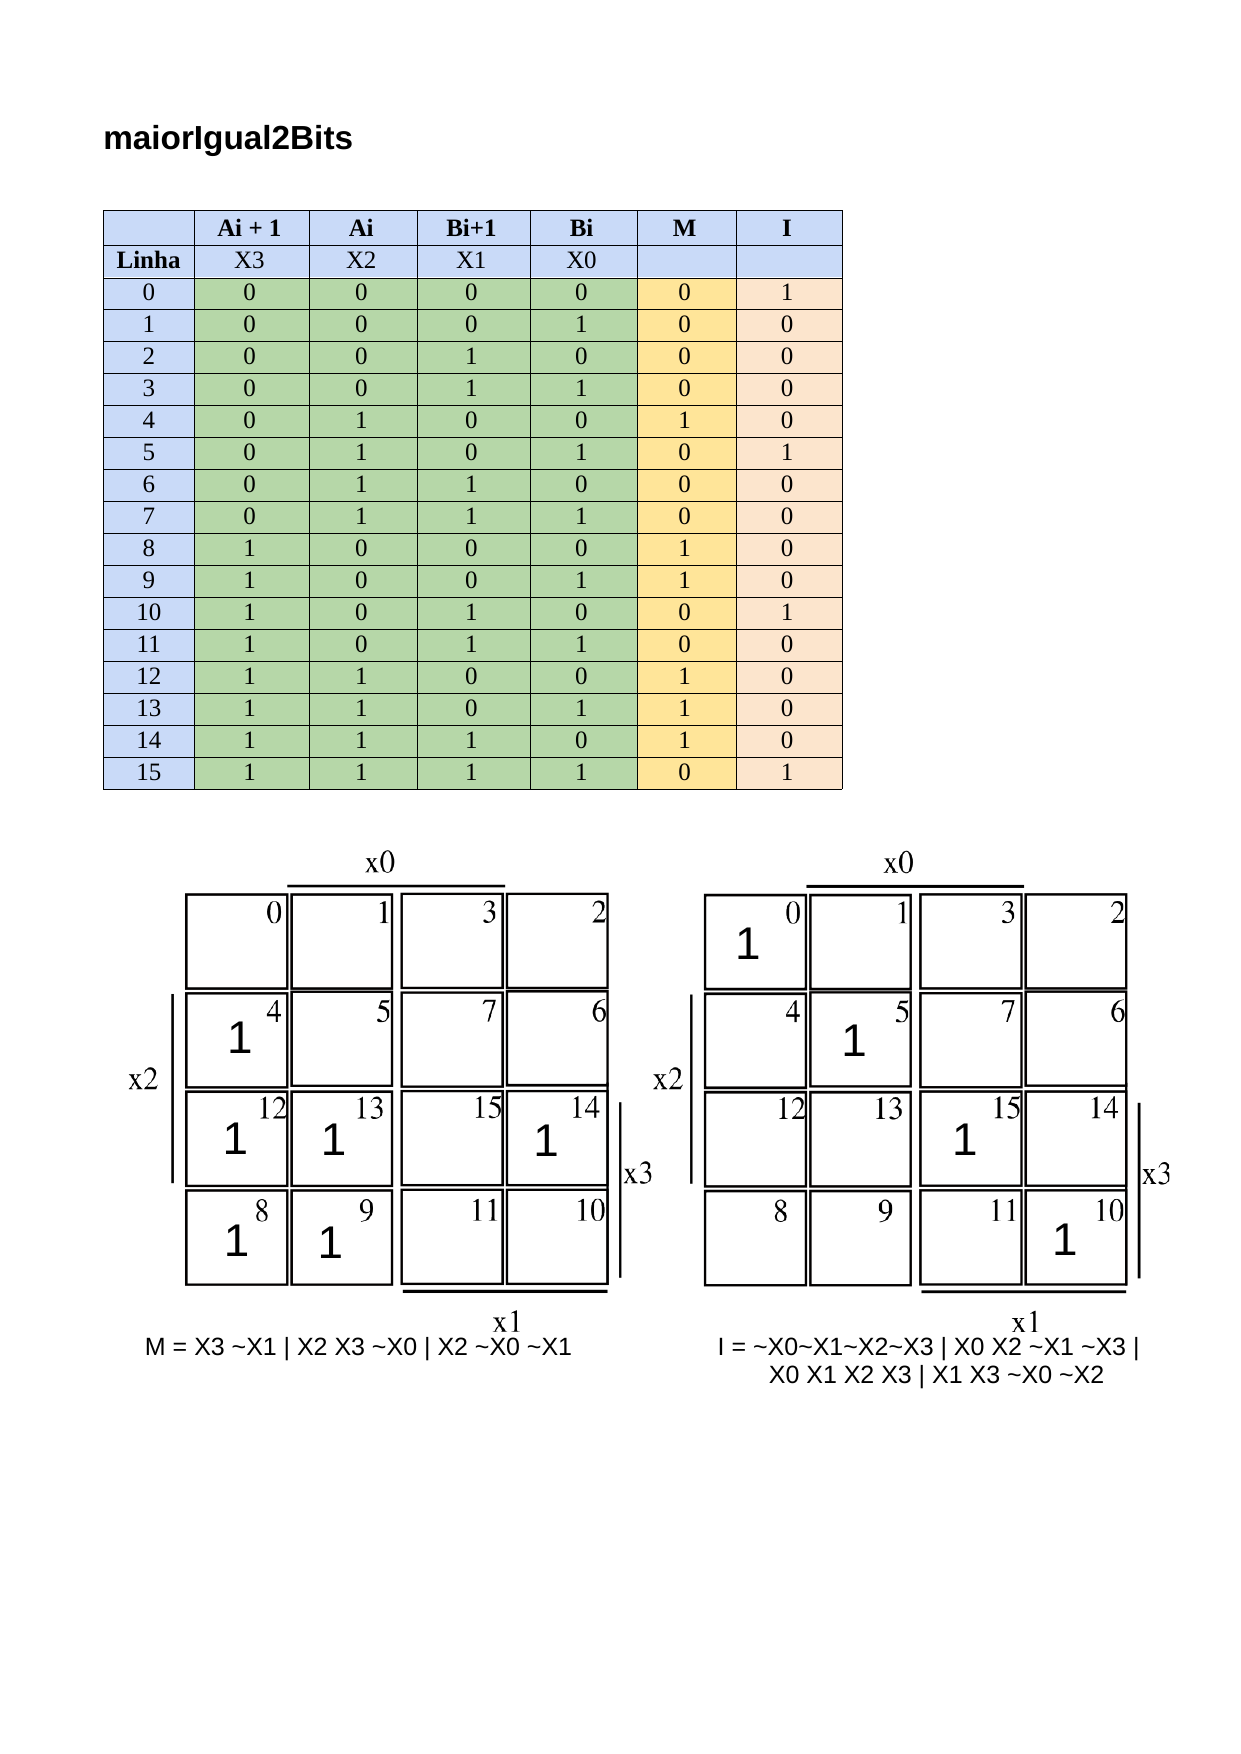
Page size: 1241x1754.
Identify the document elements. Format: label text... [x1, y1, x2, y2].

table_cell 0 [310, 279, 417, 309]
table_cell 7 [104, 502, 194, 533]
table_cell 0 [737, 406, 842, 437]
table_cell X3 [195, 246, 309, 277]
text M = X3 ~X1 | X2 X3 ~X0 | X2 ~X0 ~X1 I = ~X0~X1~X2~X3 | X0 X2 ~X1 ~X3 | [103, 1332, 1227, 1360]
table_cell 0 [195, 438, 309, 469]
table_cell 1 [531, 502, 637, 533]
table_header Ai [310, 211, 417, 245]
table_cell 0 [531, 279, 637, 309]
table_cell 1 [418, 630, 530, 661]
table_cell 1 [195, 534, 309, 565]
table_cell 1 [531, 694, 637, 725]
table_cell 1 [195, 726, 309, 757]
table_cell 1 [418, 758, 530, 789]
table_cell 0 [195, 374, 309, 405]
table_cell Linha [104, 246, 194, 277]
table_cell X0 [531, 246, 637, 277]
table_cell 1 [531, 630, 637, 661]
table_cell 0 [531, 470, 637, 501]
table_cell 1 [638, 406, 736, 437]
table_cell 1 [195, 598, 309, 629]
table_cell 1 [310, 406, 417, 437]
table_cell 0 [638, 502, 736, 533]
table_cell 0 [531, 662, 637, 693]
table_cell 1 [531, 374, 637, 405]
table_cell 1 [310, 470, 417, 501]
table_cell 9 [104, 566, 194, 597]
table_cell 1 [737, 598, 842, 629]
table_cell 0 [418, 662, 530, 693]
table_cell 0 [737, 374, 842, 405]
table_cell 0 [195, 502, 309, 533]
table_cell 10 [104, 598, 194, 629]
table_cell [638, 246, 736, 277]
table_cell 1 [310, 438, 417, 469]
table_cell 1 [737, 279, 842, 309]
table_cell 1 [638, 694, 736, 725]
table_cell 0 [737, 470, 842, 501]
table_cell 1 [737, 438, 842, 469]
table_cell 0 [737, 630, 842, 661]
table_cell 0 [418, 534, 530, 565]
table_cell 1 [418, 726, 530, 757]
table_cell X1 [418, 246, 530, 277]
table_cell 0 [531, 534, 637, 565]
table_cell 1 [310, 758, 417, 789]
table_cell 0 [638, 438, 736, 469]
table_cell [737, 246, 842, 277]
table_cell 1 [418, 598, 530, 629]
table_cell 1 [104, 310, 194, 341]
table_header I [737, 211, 842, 245]
picture [128, 850, 1170, 1332]
table_cell 0 [531, 726, 637, 757]
table_cell 0 [737, 502, 842, 533]
table_cell 0 [195, 470, 309, 501]
table_cell 1 [195, 758, 309, 789]
table_cell 1 [638, 566, 736, 597]
table_header Bi+1 [418, 211, 530, 245]
table_cell 1 [195, 662, 309, 693]
table_cell 0 [310, 566, 417, 597]
table_cell 0 [418, 438, 530, 469]
table_cell 0 [310, 630, 417, 661]
table_cell 0 [418, 279, 530, 309]
table_cell 0 [638, 598, 736, 629]
table_cell 1 [310, 502, 417, 533]
table_cell 0 [737, 534, 842, 565]
table_cell 0 [638, 470, 736, 501]
table_cell 1 [195, 630, 309, 661]
table_cell 8 [104, 534, 194, 565]
table_cell 0 [418, 406, 530, 437]
table_cell 1 [531, 758, 637, 789]
table_cell 1 [531, 310, 637, 341]
table_header M [638, 211, 736, 245]
table_cell 1 [418, 342, 530, 373]
table_cell 0 [104, 279, 194, 309]
table_cell 0 [418, 566, 530, 597]
table_cell 4 [104, 406, 194, 437]
text maiorIgual2Bits [103, 118, 1227, 157]
table_cell 2 [104, 342, 194, 373]
table_cell 0 [638, 758, 736, 789]
table_cell 1 [418, 374, 530, 405]
table_cell 0 [418, 310, 530, 341]
table_cell 1 [310, 694, 417, 725]
text X0 X1 X2 X3 | X1 X3 ~X0 ~X2 [103, 1360, 1227, 1389]
table_cell 1 [310, 662, 417, 693]
table_cell 0 [310, 342, 417, 373]
table_cell 1 [195, 694, 309, 725]
table_cell 0 [195, 279, 309, 309]
table_cell 0 [195, 342, 309, 373]
table_cell 0 [310, 598, 417, 629]
table_cell 0 [418, 694, 530, 725]
table_cell 11 [104, 630, 194, 661]
table_cell 0 [737, 566, 842, 597]
table_cell 15 [104, 758, 194, 789]
table_cell 1 [418, 502, 530, 533]
table_cell 1 [195, 566, 309, 597]
table_cell 1 [418, 470, 530, 501]
table_header Bi [531, 211, 637, 245]
table_cell 0 [737, 310, 842, 341]
table_cell 13 [104, 694, 194, 725]
table_cell 0 [638, 342, 736, 373]
table_cell 1 [310, 726, 417, 757]
table_cell 0 [638, 374, 736, 405]
table_header Ai + 1 [195, 211, 309, 245]
table_cell 0 [310, 374, 417, 405]
table_cell 0 [737, 342, 842, 373]
table_cell 1 [737, 758, 842, 789]
table_cell 0 [737, 694, 842, 725]
table_cell 0 [638, 630, 736, 661]
table_header [104, 211, 194, 245]
table_cell 1 [531, 566, 637, 597]
table_cell 0 [195, 310, 309, 341]
table_cell X2 [310, 246, 417, 277]
table_cell 0 [310, 310, 417, 341]
table_cell 0 [638, 279, 736, 309]
table_cell 6 [104, 470, 194, 501]
table_cell 3 [104, 374, 194, 405]
table_cell 0 [531, 342, 637, 373]
table_cell 1 [638, 534, 736, 565]
table_cell 0 [737, 662, 842, 693]
table_cell 1 [531, 438, 637, 469]
table_cell 0 [531, 598, 637, 629]
table_cell 1 [638, 662, 736, 693]
table_cell 0 [737, 726, 842, 757]
table_cell 0 [531, 406, 637, 437]
table_cell 14 [104, 726, 194, 757]
table_cell 0 [310, 534, 417, 565]
table_cell 0 [195, 406, 309, 437]
table_cell 5 [104, 438, 194, 469]
table_cell 12 [104, 662, 194, 693]
table_cell 0 [638, 310, 736, 341]
table_cell 1 [638, 726, 736, 757]
